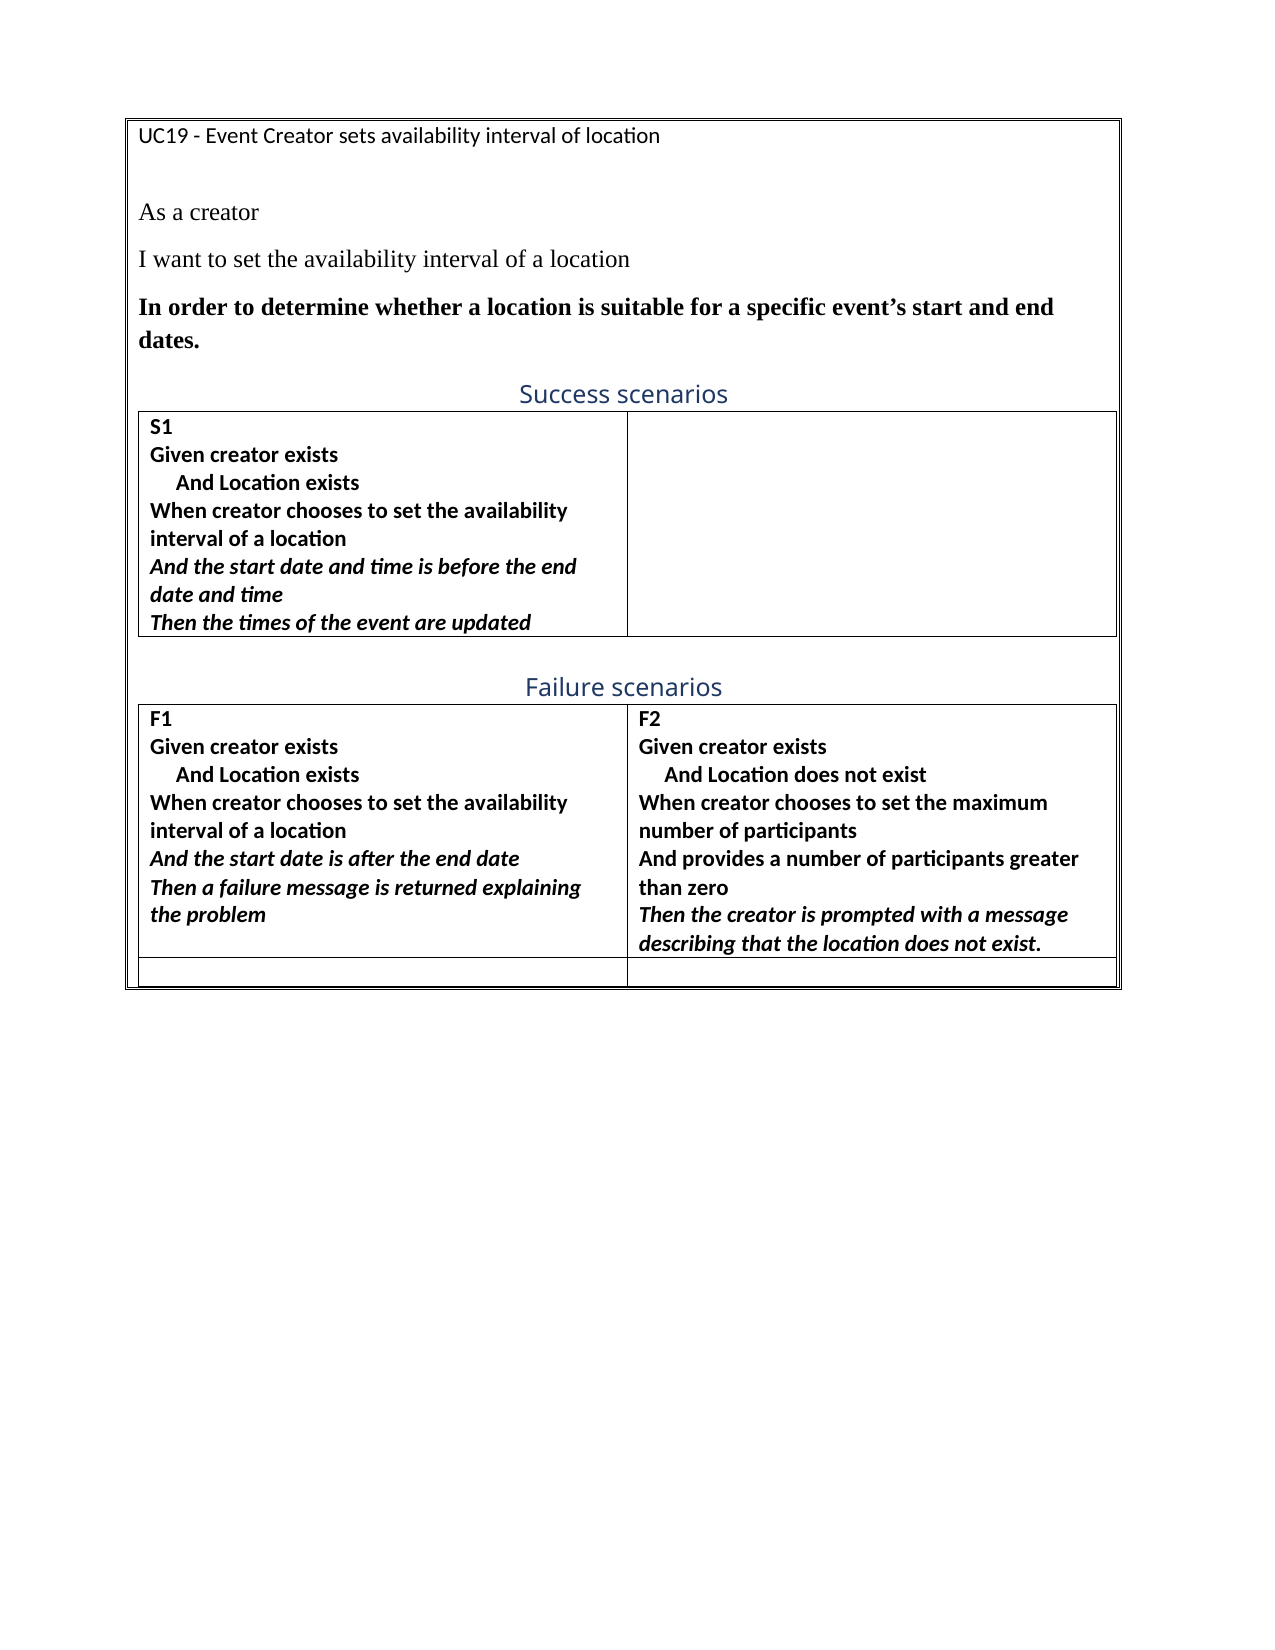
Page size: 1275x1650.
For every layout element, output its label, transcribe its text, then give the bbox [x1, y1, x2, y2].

table_header F1 Given creator exists And Location exists When creator chooses to set the availability interval of a location And the start date is after the end date Then a failure message is returned explaining the problem [139, 705, 627, 957]
table_header UC19 - Event Creator sets availability interval of location As a creator I want to set the availability interval of a location In order to determine whether a location is suitable for a specific event’s start and end dates. Success scenarios Failure scenarios [128, 121, 1119, 987]
table_header F2 Given creator exists And Location does not exist When creator chooses to set the maximum number of participants And provides a number of participants greater than zero Then the creator is prompted with a message describing that the location does not exist. [628, 705, 1116, 957]
table_cell [139, 958, 627, 986]
table_header [628, 412, 1116, 636]
table_cell [628, 958, 1116, 986]
table_header S1 Given creator exists And Location exists When creator chooses to set the availability interval of a location And the start date and time is before the end date and time Then the times of the event are updated [139, 412, 627, 636]
